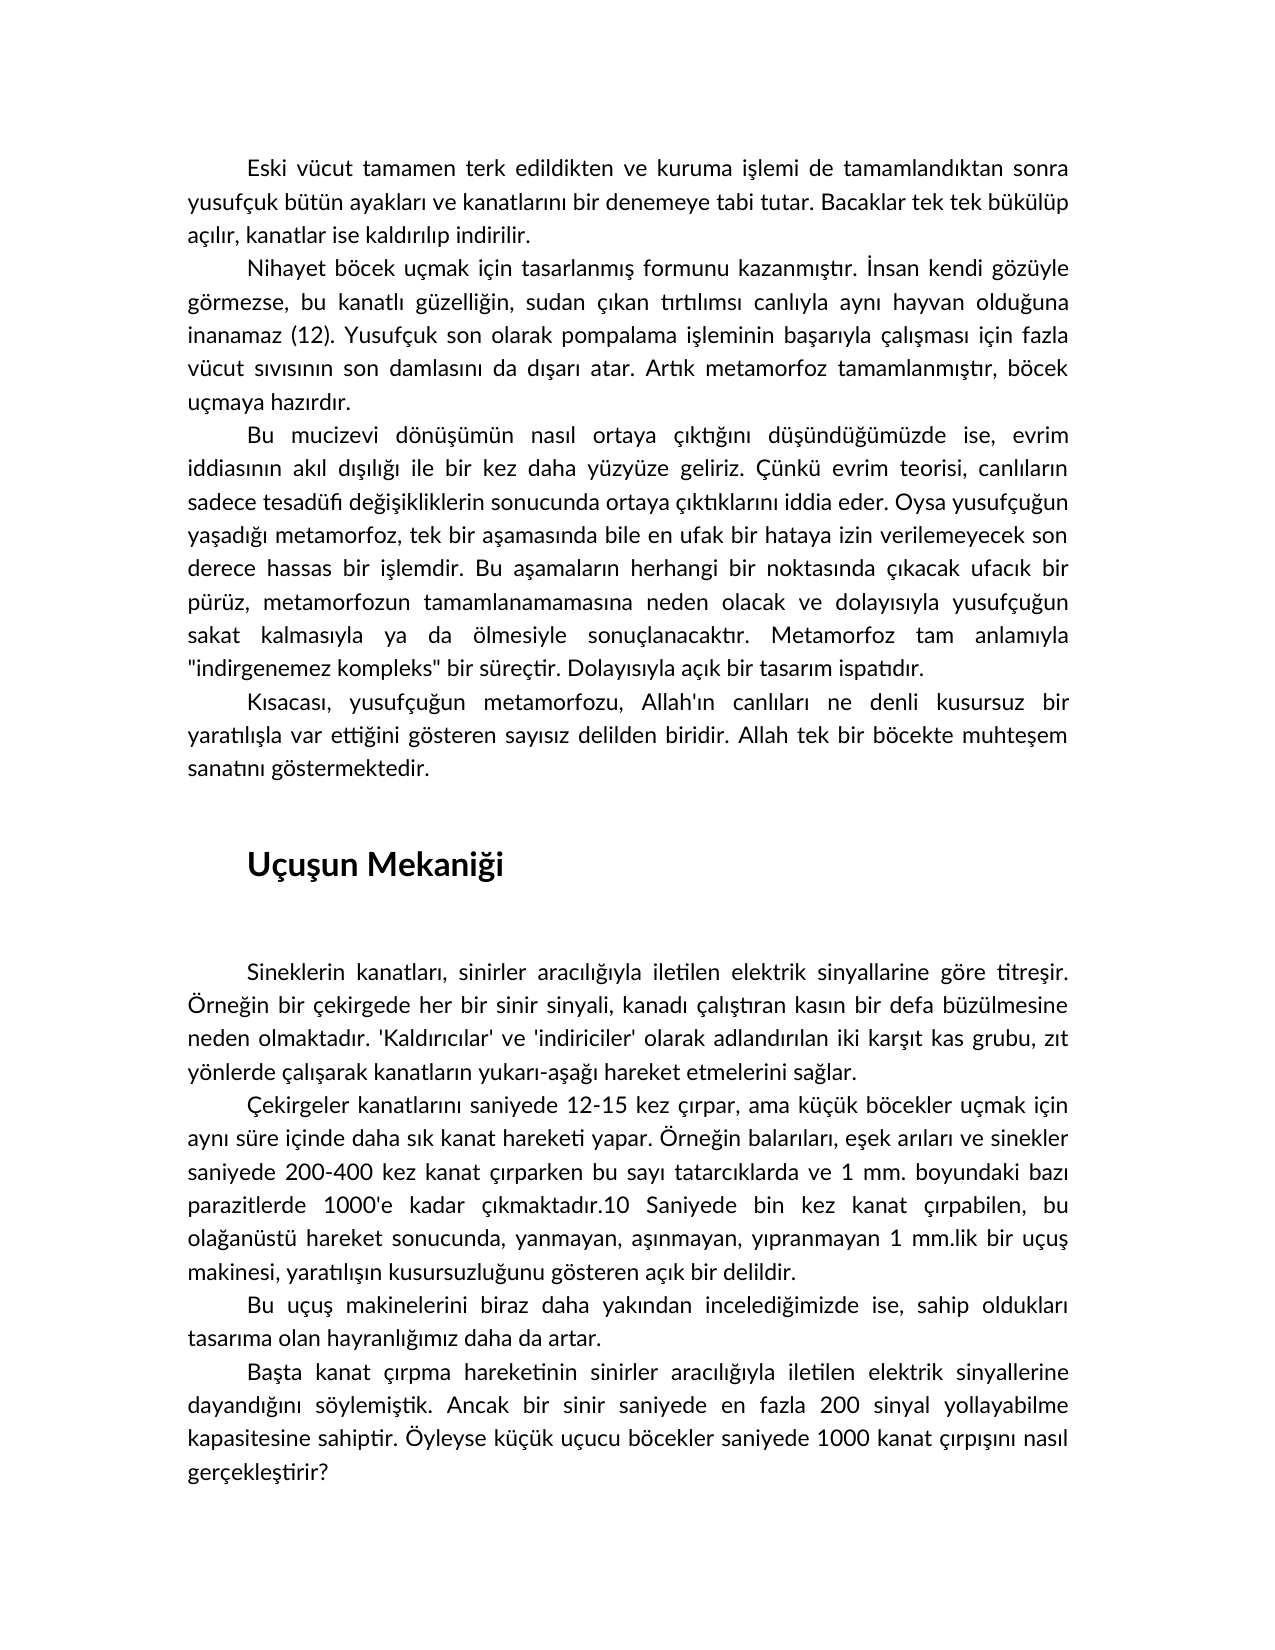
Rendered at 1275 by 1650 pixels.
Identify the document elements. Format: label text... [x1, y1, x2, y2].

text Bu mucizevi dönüşümün nasıl ortaya çıktığını düşündüğümüzde ise, evrim iddiasının akıl dışılığı ile bir kez daha yüzyüze geliriz. Çünkü evrim teorisi, canlıların sadece tesadüfi değişikliklerin sonucunda ortaya çıktıklarını iddia eder. Oysa yusufçuğun yaşadığı metamorfoz, tek bir aşamasında bile en ufak bir hataya izin verilemeyecek son derece hassas bir işlemdir. Bu aşamaların herhangi bir noktasında çıkacak ufacık bir pürüz, metamorfozun tamamlanamamasına neden olacak ve dolayısıyla yusufçuğun sakat kalmasıyla ya da ölmesiyle sonuçlanacaktır. Metamorfoz tam anlamıyla "indirgenemez kompleks" bir süreçtir. Dolayısıyla açık bir tasarım ispatıdır. [187, 417, 1070, 683]
text Başta kanat çırpma hareketinin sinirler aracılığıyla iletilen elektrik sinyallerine dayandığını söylemiştik. Ancak bir sinir saniyede en fazla 200 sinyal yollayabilme kapasitesine sahiptir. Öyleyse küçük uçucu böcekler saniyede 1000 kanat çırpışını nasıl gerçekleştirir? [187, 1353, 1070, 1487]
text Kısacası, yusufçuğun metamorfozu, Allah'ın canlıları ne denli kusursuz bir yaratılışla var ettiğini gösteren sayısız delilden biridir. Allah tek bir böcekte muhteşem sanatını göstermektedir. [187, 683, 1070, 783]
text Eski vücut tamamen terk edildikten ve kuruma işlemi de tamamlandıktan sonra yusufçuk bütün ayakları ve kanatlarını bir denemeye tabi tutar. Bacaklar tek tek bükülüp açılır, kanatlar ise kaldırılıp indirilir. [187, 150, 1070, 250]
text Sineklerin kanatları, sinirler aracılığıyla iletilen elektrik sinyallarine göre titreşir. Örneğin bir çekirgede her bir sinir sinyali, kanadı çalıştıran kasın bir defa büzülmesine neden olmaktadır. 'Kaldırıcılar' ve 'indiriciler' olarak adlandırılan iki karşıt kas grubu, zıt yönlerde çalışarak kanatların yukarı-aşağı hareket etmelerini sağlar. [187, 953, 1070, 1087]
text Bu uçuş makinelerini biraz daha yakından incelediğimizde ise, sahip oldukları tasarıma olan hayranlığımız daha da artar. [187, 1287, 1070, 1353]
text Çekirgeler kanatlarını saniyede 12-15 kez çırpar, ama küçük böcekler uçmak için aynı süre içinde daha sık kanat hareketi yapar. Örneğin balarıları, eşek arıları ve sinekler saniyede 200-400 kez kanat çırparken bu sayı tatarcıklarda ve 1 mm. boyundaki bazı parazitlerde 1000'e kadar çıkmaktadır.10 Saniyede bin kez kanat çırpabilen, bu olağanüstü hareket sonucunda, yanmayan, aşınmayan, yıpranmayan 1 mm.lik bir uçuş makinesi, yaratılışın kusursuzluğunu gösteren açık bir delildir. [187, 1087, 1070, 1287]
subtitle Uçuşun Mekaniği [187, 850, 1070, 883]
text Nihayet böcek uçmak için tasarlanmış formunu kazanmıştır. İnsan kendi gözüyle görmezse, bu kanatlı güzelliğin, sudan çıkan tırtılımsı canlıyla aynı hayvan olduğuna inanamaz (12). Yusufçuk son olarak pompalama işleminin başarıyla çalışması için fazla vücut sıvısının son damlasını da dışarı atar. Artık metamorfoz tamamlanmıştır, böcek uçmaya hazırdır. [187, 250, 1070, 417]
